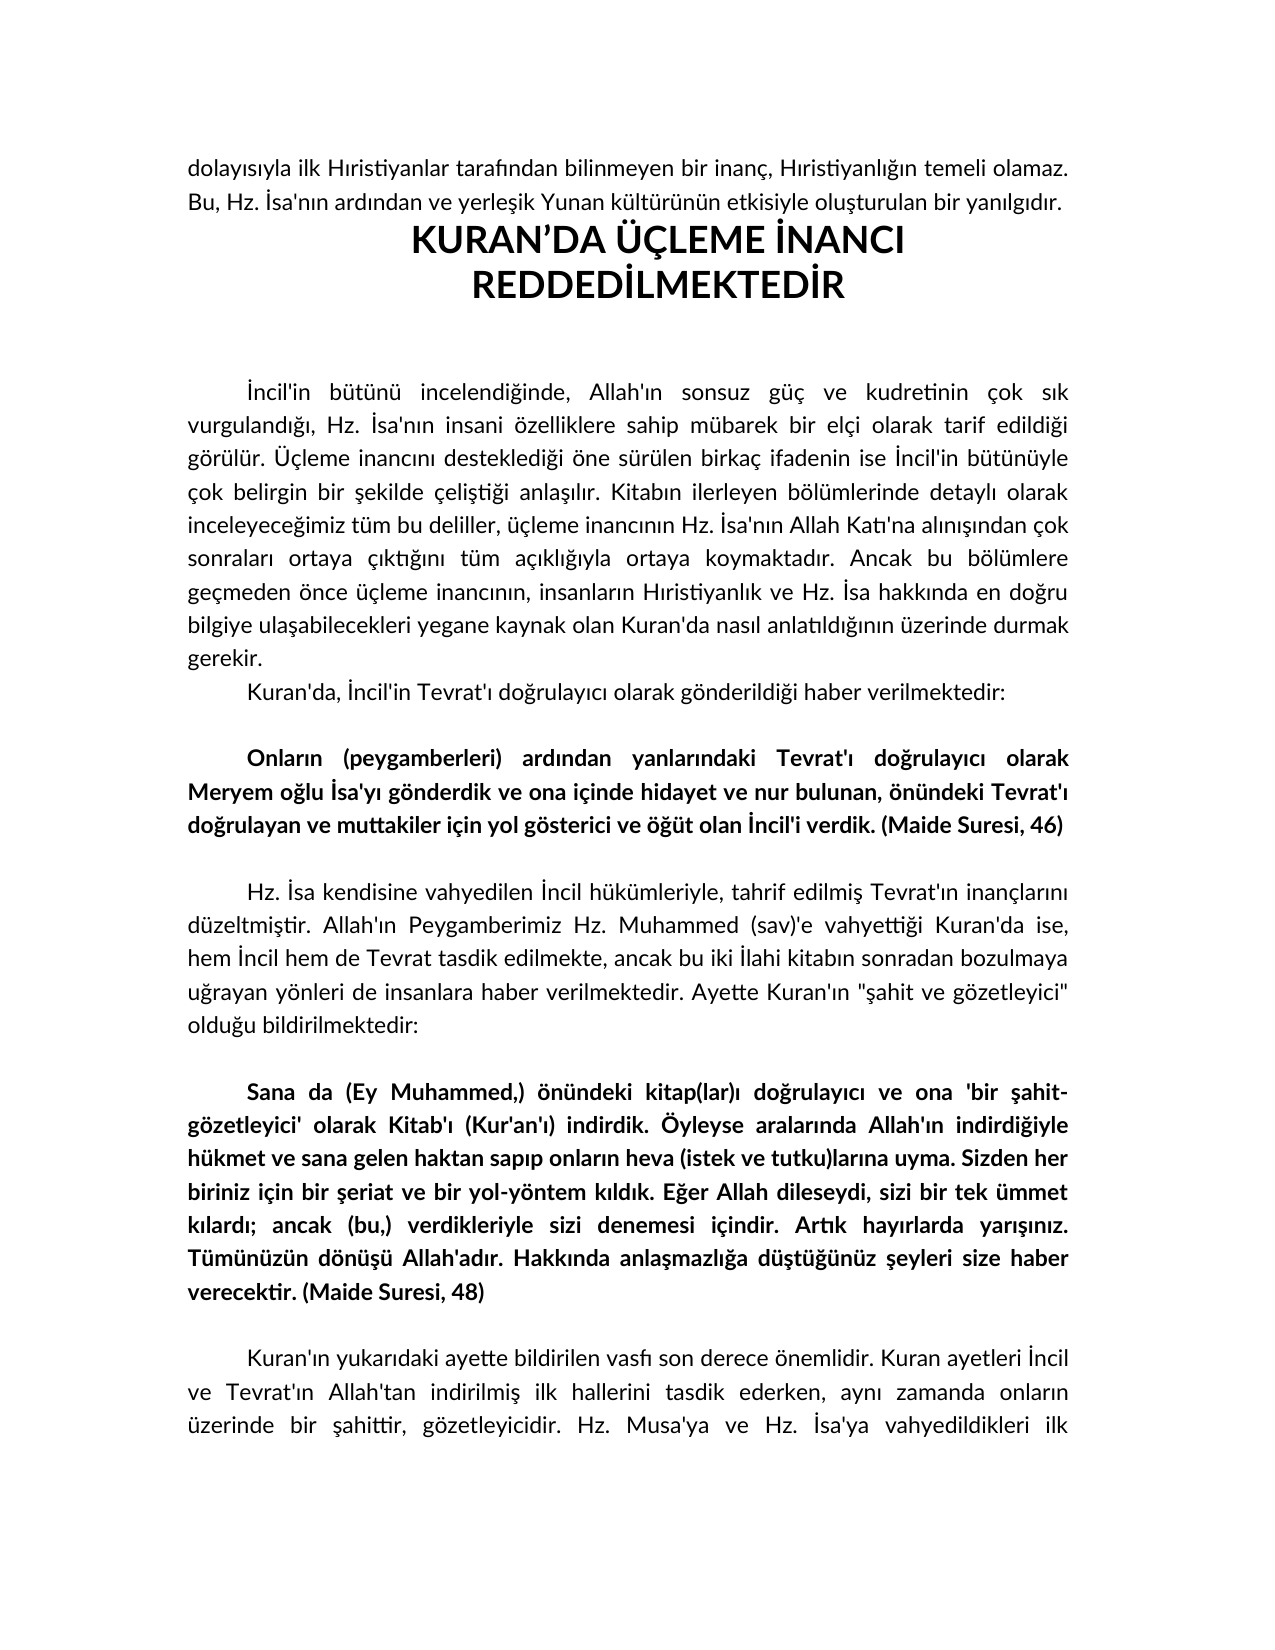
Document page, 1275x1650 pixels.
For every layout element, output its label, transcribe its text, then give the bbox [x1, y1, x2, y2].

text dolayısıyla ilk Hıristiyanlar tarafından bilinmeyen bir inanç, Hıristiyanlığın temeli olamaz. Bu, Hz. İsa'nın ardından ve yerleşik Yunan kültürünün etkisiyle oluşturulan bir yanılgıdır. [187, 150, 1070, 217]
text Kuran'ın yukarıdaki ayette bildirilen vasfı son derece önemlidir. Kuran ayetleri İncil ve Tevrat'ın Allah'tan indirilmiş ilk hallerini tasdik ederken, aynı zamanda onların üzerinde bir şahittir, gözetleyicidir. Hz. Musa'ya ve Hz. İsa'ya vahyedildikleri ilk [187, 1340, 1070, 1440]
text Onların (peygamberleri) ardından yanlarındaki Tevrat'ı doğrulayıcı olarak Meryem oğlu İsa'yı gönderdik ve ona içinde hidayet ve nur bulunan, önündeki Tevrat'ı doğrulayan ve muttakiler için yol gösterici ve öğüt olan İncil'i verdik. (Maide Suresi, 46) [187, 740, 1070, 840]
text Hz. İsa kendisine vahyedilen İncil hükümleriyle, tahrif edilmiş Tevrat'ın inançlarını düzeltmiştir. Allah'ın Peygamberimiz Hz. Muhammed (sav)'e vahyettiği Kuran'da ise, hem İncil hem de Tevrat tasdik edilmekte, ancak bu iki İlahi kitabın sonradan bozulmaya uğrayan yönleri de insanlara haber verilmektedir. Ayette Kuran'ın "şahit ve gözetleyici" olduğu bildirilmektedir: [187, 873, 1070, 1040]
text Kuran'da, İncil'in Tevrat'ı doğrulayıcı olarak gönderildiği haber verilmektedir: [187, 673, 1070, 707]
text KURAN’DA ÜÇLEME İNANCI REDDEDİLMEKTEDİR [247, 217, 1070, 307]
text Sana da (Ey Muhammed,) önündeki kitap(lar)ı doğrulayıcı ve ona 'bir şahit-gözetleyici' olarak Kitab'ı (Kur'an'ı) indirdik. Öyleyse aralarında Allah'ın indirdiğiyle hükmet ve sana gelen haktan sapıp onların heva (istek ve tutku)larına uyma. Sizden her biriniz için bir şeriat ve bir yol-yöntem kıldık. Eğer Allah dileseydi, sizi bir tek ümmet kılardı; ancak (bu,) verdikleriyle sizi denemesi içindir. Artık hayırlarda yarışınız. Tümünüzün dönüşü Allah'adır. Hakkında anlaşmazlığa düştüğünüz şeyleri size haber verecektir. (Maide Suresi, 48) [187, 1073, 1070, 1307]
text İncil'in bütünü incelendiğinde, Allah'ın sonsuz güç ve kudretinin çok sık vurgulandığı, Hz. İsa'nın insani özelliklere sahip mübarek bir elçi olarak tarif edildiği görülür. Üçleme inancını desteklediği öne sürülen birkaç ifadenin ise İncil'in bütünüyle çok belirgin bir şekilde çeliştiği anlaşılır. Kitabın ilerleyen bölümlerinde detaylı olarak inceleyeceğimiz tüm bu deliller, üçleme inancının Hz. İsa'nın Allah Katı'na alınışından çok sonraları ortaya çıktığını tüm açıklığıyla ortaya koymaktadır. Ancak bu bölümlere geçmeden önce üçleme inancının, insanların Hıristiyanlık ve Hz. İsa hakkında en doğru bilgiye ulaşabilecekleri yegane kaynak olan Kuran'da nasıl anlatıldığının üzerinde durmak gerekir. [187, 373, 1070, 673]
